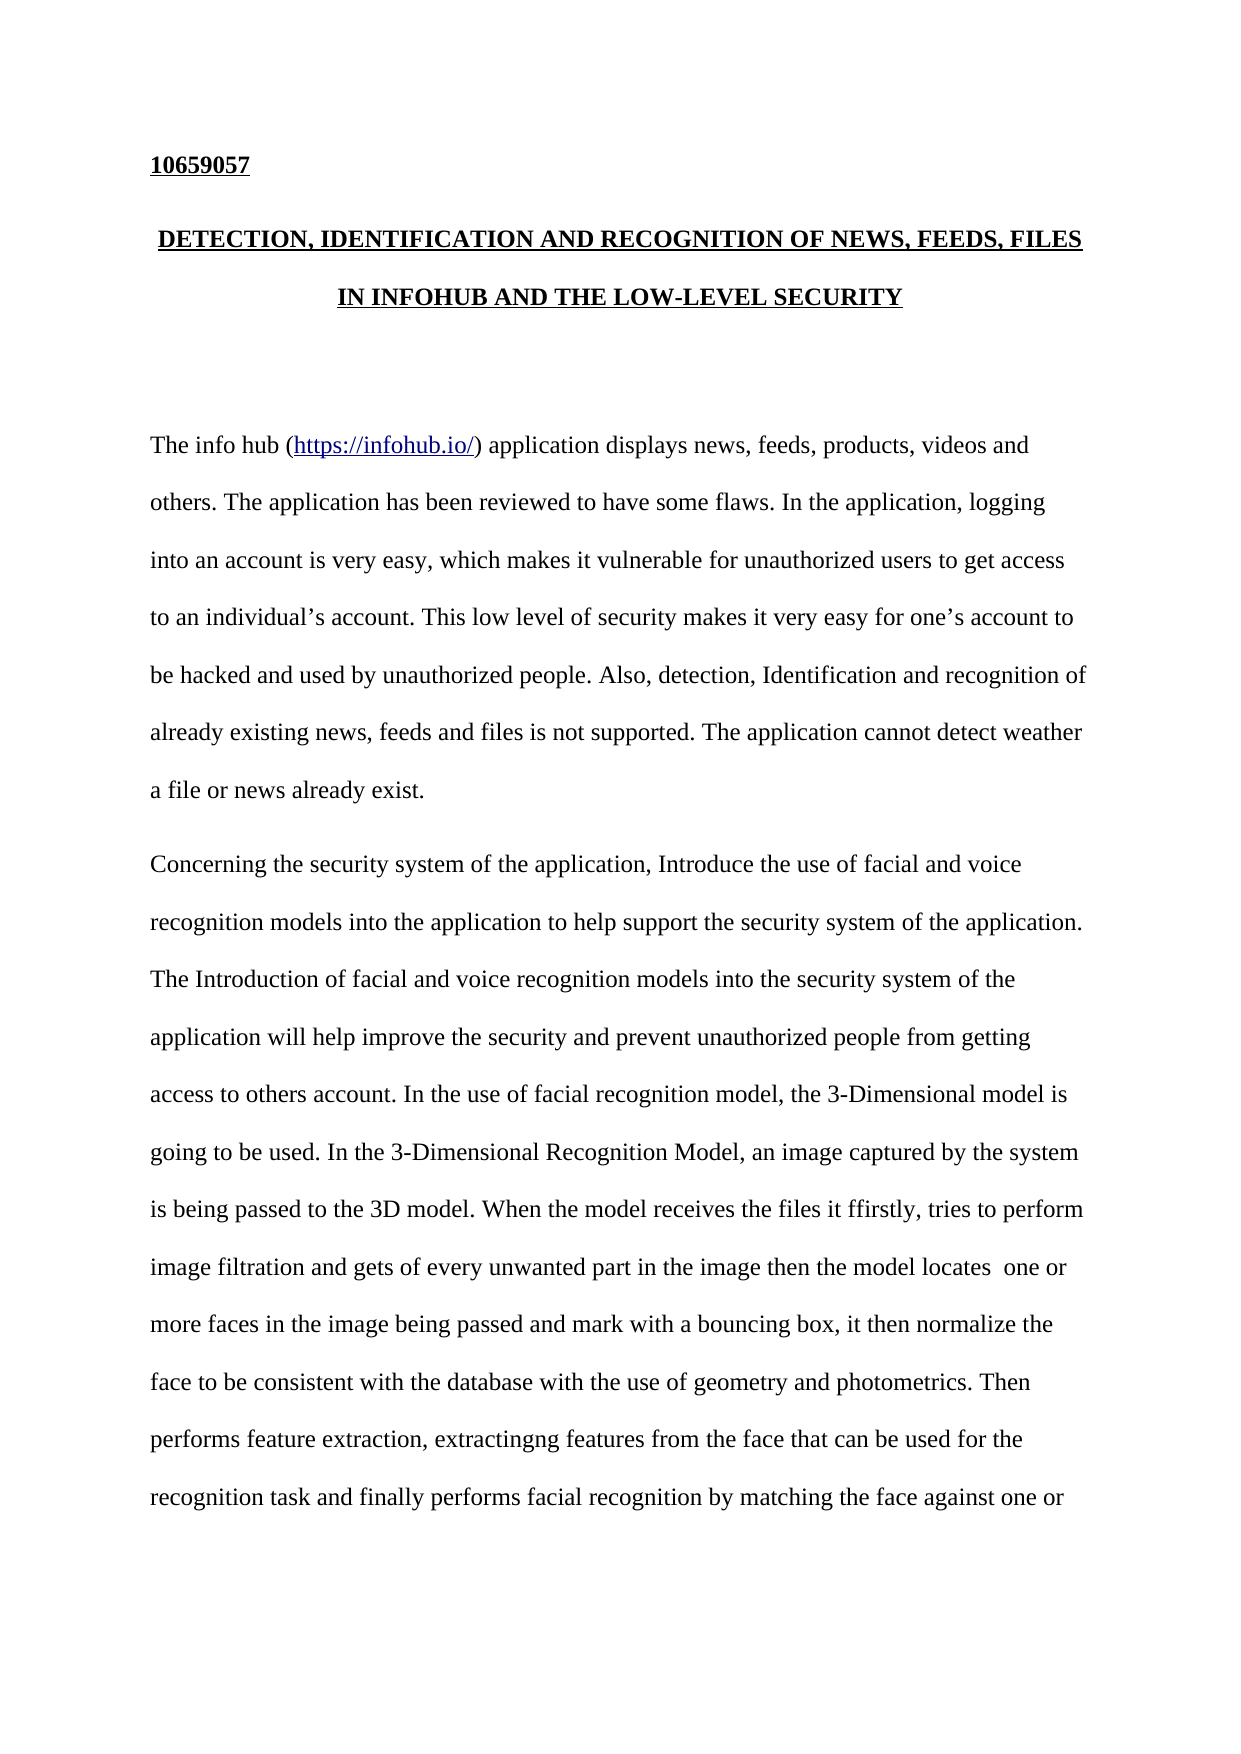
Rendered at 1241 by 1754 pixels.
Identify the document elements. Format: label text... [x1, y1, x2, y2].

text Concerning the security system of the application, Introduce the use of facial and voice recognition models into the application to help support the security system of the application. The Introduction of facial and voice recognition models into the security system of the application will help improve the security and prevent unauthorized people from getting access to others account. In the use of facial recognition model, the 3-Dimensional model is going to be used. In the 3-Dimensional Recognition Model, an image captured by the system is being passed to the 3D model. When the model receives the files it ffirstly, tries to perform image filtration and gets of every unwanted part in the image then the model locates one or more faces in the image being passed and mark with a bouncing box, it then normalize the face to be consistent with the database with the use of geometry and photometrics. Then performs feature extraction, extractingng features from the face that can be used for the recognition task and finally performs facial recognition by matching the face against one or [150, 849, 1090, 1510]
text The info hub (https://infohub.io/) application displays news, feeds, products, videos and others. The application has been reviewed to have some flaws. In the application, logging into an account is very easy, which makes it vulnerable for unauthorized users to get access to an individual’s account. This low level of security makes it very easy for one’s account to be hacked and used by unauthorized people. Also, detection, Identification and recognition of already existing news, feeds and files is not supported. The application cannot detect weather a file or news already exist. [150, 430, 1090, 804]
text DETECTION, IDENTIFICATION AND RECOGNITION OF NEWS, FEEDS, FILES IN INFOHUB AND THE LOW-LEVEL SECURITY [150, 224, 1090, 310]
text 10659057 [150, 150, 1090, 179]
